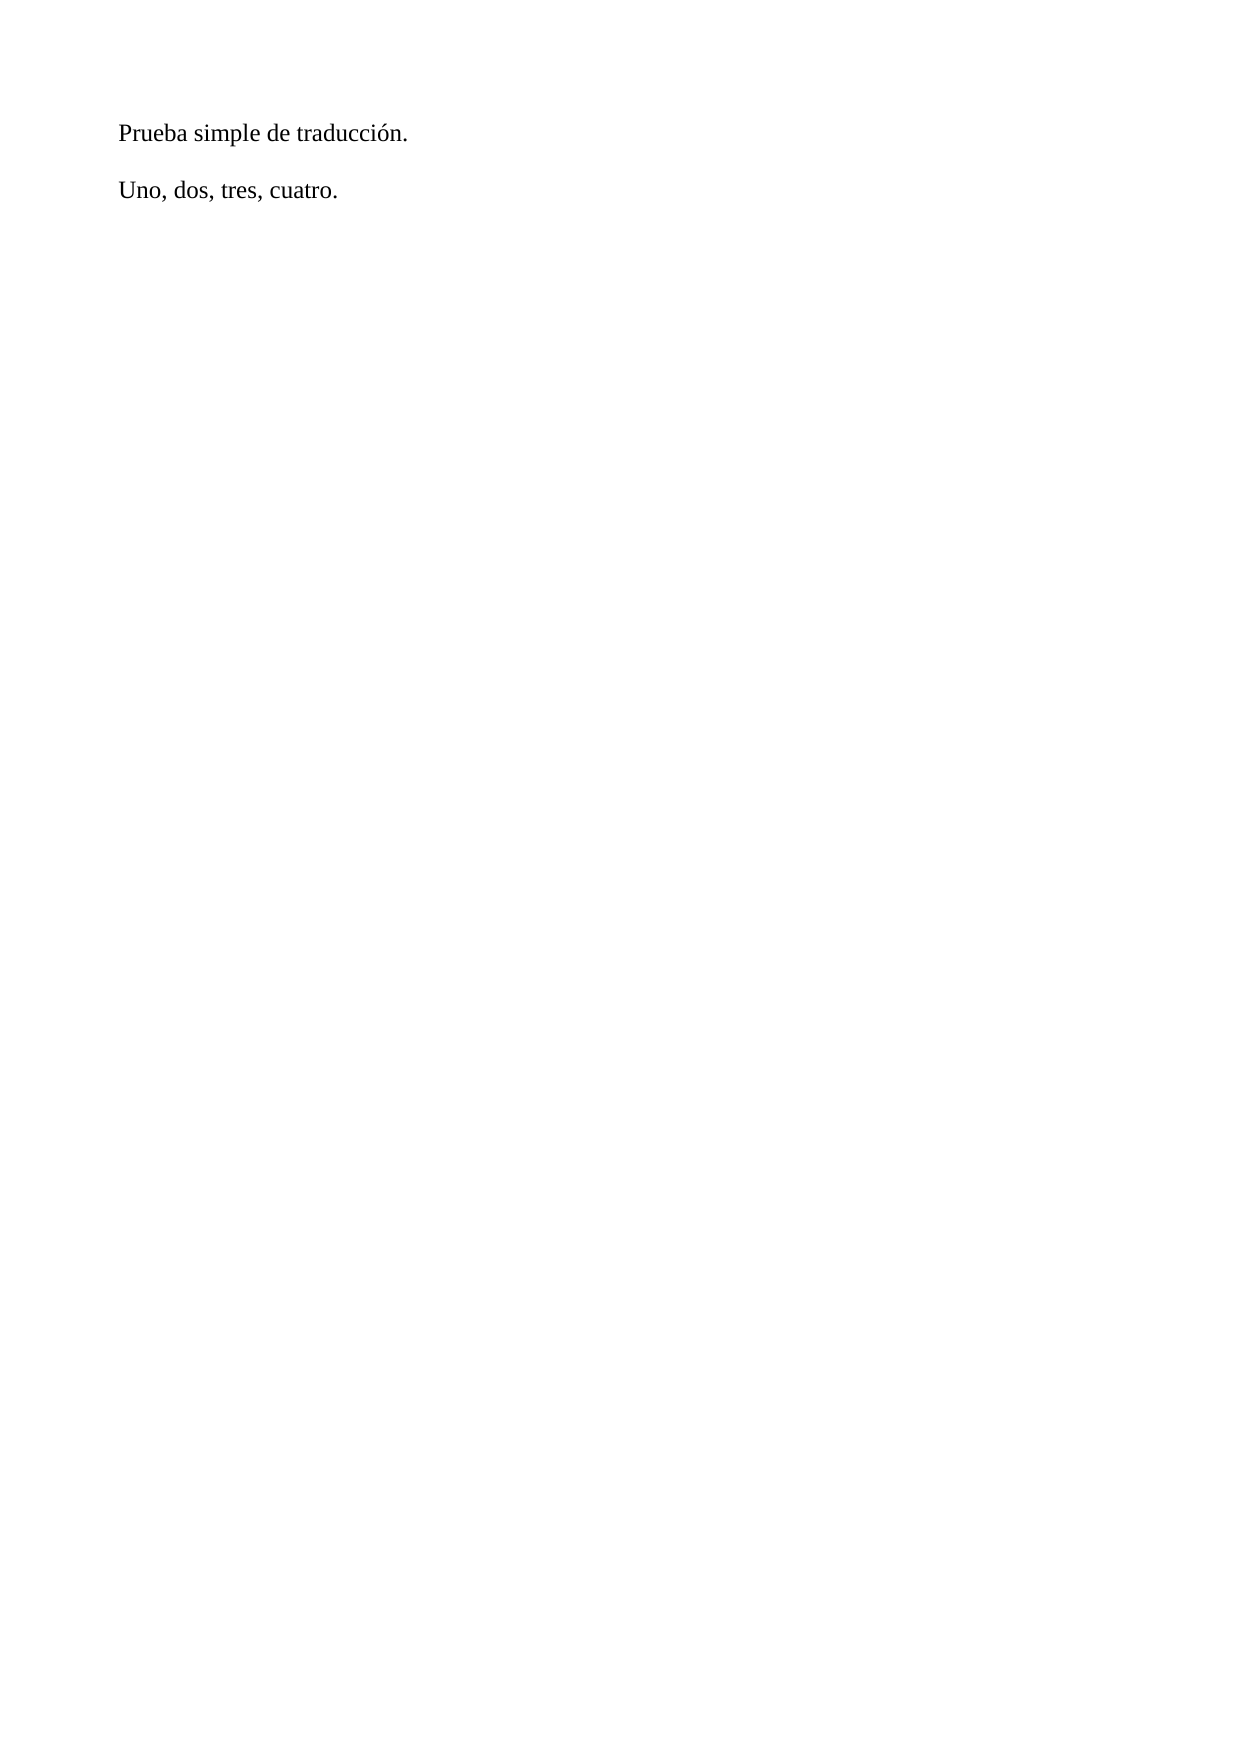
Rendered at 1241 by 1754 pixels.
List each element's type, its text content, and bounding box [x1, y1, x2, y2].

text Uno, dos, tres, cuatro. [118, 176, 1122, 204]
text Prueba simple de traducción. [118, 118, 1122, 147]
